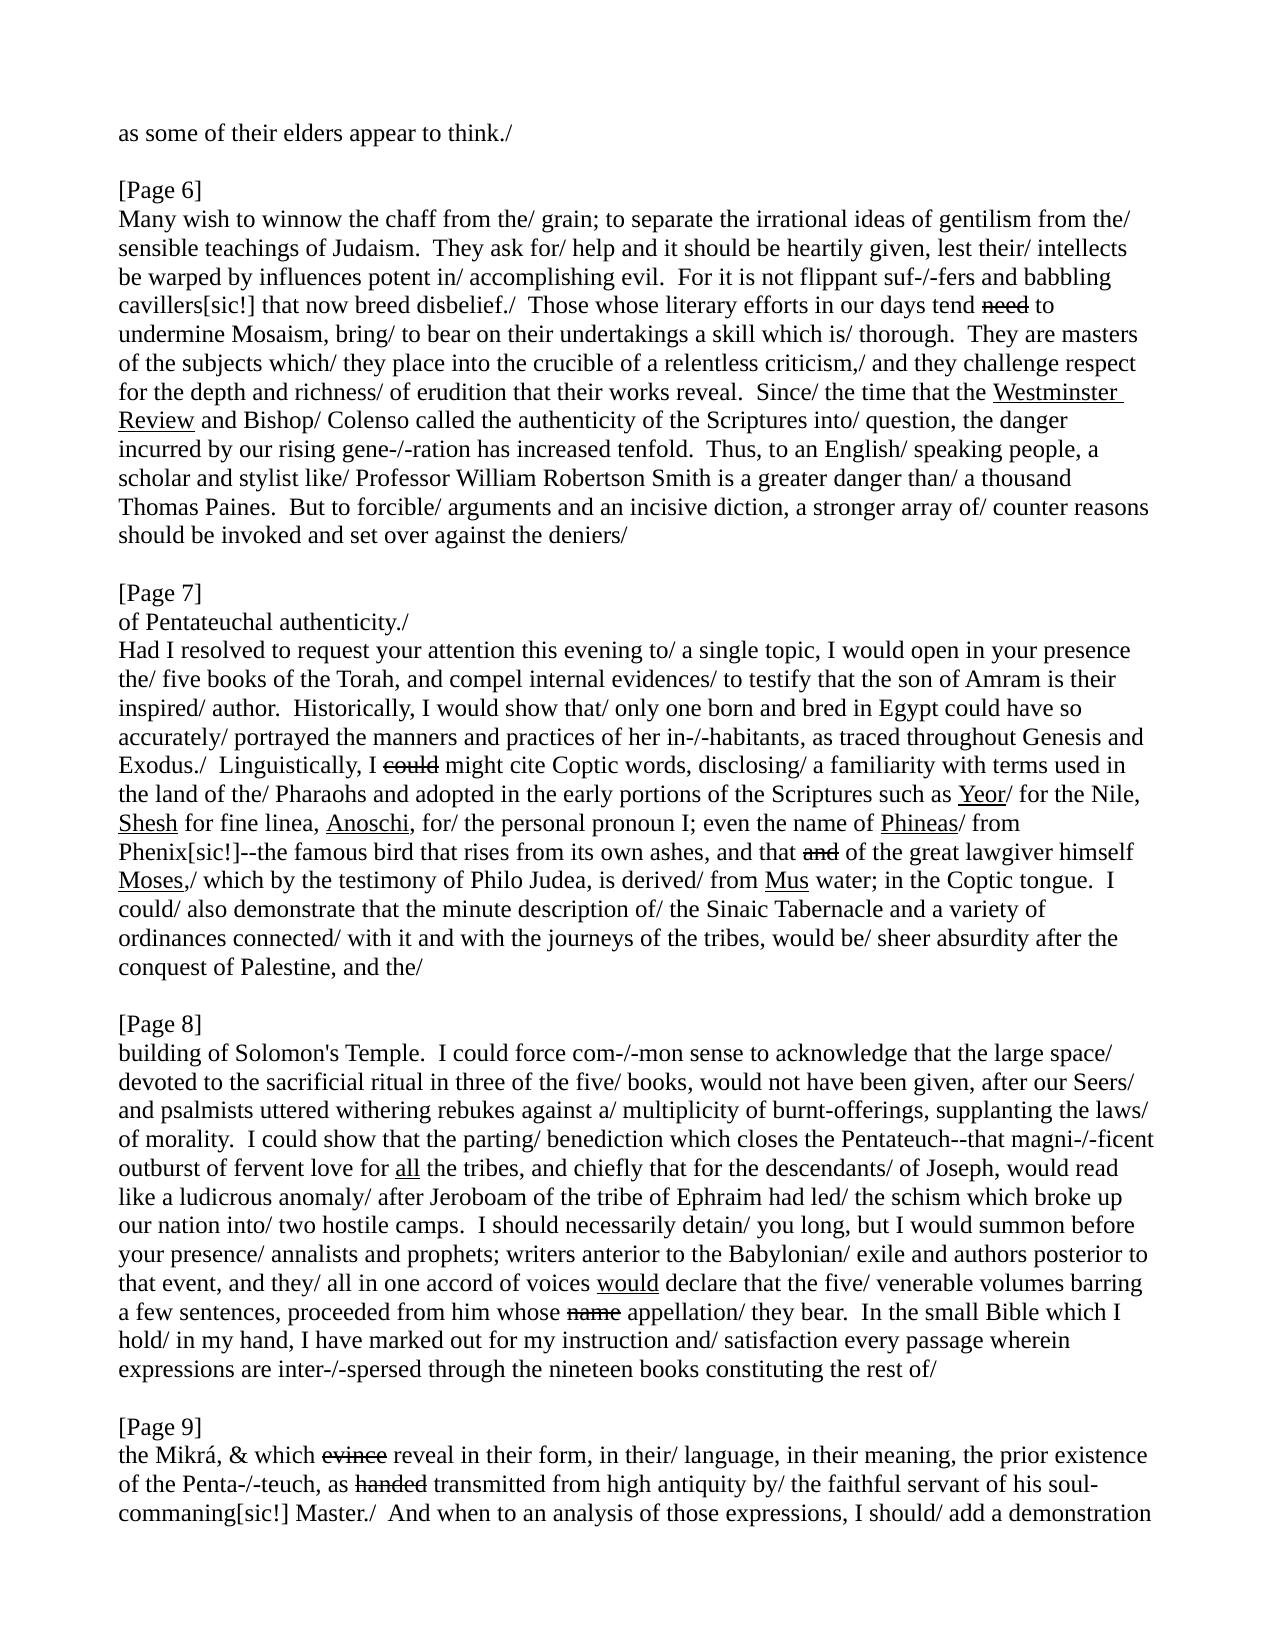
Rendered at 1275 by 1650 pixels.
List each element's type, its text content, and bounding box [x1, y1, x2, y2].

text as some of their elders appear to think./ [118, 118, 1157, 147]
text [Page 7] [118, 578, 1157, 607]
text Had I resolved to request your attention this evening to/ a single topic, I would open in your presence the/ five books of the Torah, and compel internal evidences/ to testify that the son of Amram is their inspired/ author. Historically, I would show that/ only one born and bred in Egypt could have so accurately/ portrayed the manners and practices of her in-/-habitants, as traced throughout Genesis and Exodus./ Linguistically, I could might cite Coptic words, disclosing/ a familiarity with terms used in the land of the/ Pharaohs and adopted in the early portions of the Scriptures such as Yeor/ for the Nile, Shesh for fine linea, Anoschi, for/ the personal pronoun I; even the name of Phineas/ from Phenix[sic!]--the famous bird that rises from its own ashes, and that and of the great lawgiver himself Moses,/ which by the testimony of Philo Judea, is derived/ from Mus water; in the Coptic tongue. I could/ also demonstrate that the minute description of/ the Sinaic Tabernacle and a variety of ordinances connected/ with it and with the journeys of the tribes, would be/ sheer absurdity after the conquest of Palestine, and the/ [118, 636, 1157, 981]
text the Mikrá, & which evince reveal in their form, in their/ language, in their meaning, the prior existence of the Penta-/-teuch, as handed transmitted from high antiquity by/ the faithful servant of his soul-commaning[sic!] Master./ And when to an analysis of those expressions, I should/ add a demonstration [118, 1441, 1157, 1527]
text [Page 9] [118, 1412, 1157, 1441]
text of Pentateuchal authenticity./ [118, 607, 1157, 636]
text [Page 6] [118, 176, 1157, 204]
text Many wish to winnow the chaff from the/ grain; to separate the irrational ideas of gentilism from the/ sensible teachings of Judaism. They ask for/ help and it should be heartily given, lest their/ intellects be warped by influences potent in/ accomplishing evil. For it is not flippant suf-/-fers and babbling cavillers[sic!] that now breed disbelief./ Those whose literary efforts in our days tend need to undermine Mosaism, bring/ to bear on their undertakings a skill which is/ thorough. They are masters of the subjects which/ they place into the crucible of a relentless criticism,/ and they challenge respect for the depth and richness/ of erudition that their works reveal. Since/ the time that the Westminster Review and Bishop/ Colenso called the authenticity of the Scriptures into/ question, the danger incurred by our rising gene-/-ration has increased tenfold. Thus, to an English/ speaking people, a scholar and stylist like/ Professor William Robertson Smith is a greater danger than/ a thousand Thomas Paines. But to forcible/ arguments and an incisive diction, a stronger array of/ counter reasons should be invoked and set over against the deniers/ [118, 204, 1157, 549]
text building of Solomon's Temple. I could force com-/-mon sense to acknowledge that the large space/ devoted to the sacrificial ritual in three of the five/ books, would not have been given, after our Seers/ and psalmists uttered withering rebukes against a/ multiplicity of burnt-offerings, supplanting the laws/ of morality. I could show that the parting/ benediction which closes the Pentateuch--that magni-/-ficent outburst of fervent love for all the tribes, and chiefly that for the descendants/ of Joseph, would read like a ludicrous anomaly/ after Jeroboam of the tribe of Ephraim had led/ the schism which broke up our nation into/ two hostile camps. I should necessarily detain/ you long, but I would summon before your presence/ annalists and prophets; writers anterior to the Babylonian/ exile and authors posterior to that event, and they/ all in one accord of voices would declare that the five/ venerable volumes barring a few sentences, proceeded from him whose name appellation/ they bear. In the small Bible which I hold/ in my hand, I have marked out for my instruction and/ satisfaction every passage wherein expressions are inter-/-spersed through the nineteen books constituting the rest of/ [118, 1038, 1157, 1383]
text [Page 8] [118, 1009, 1157, 1038]
